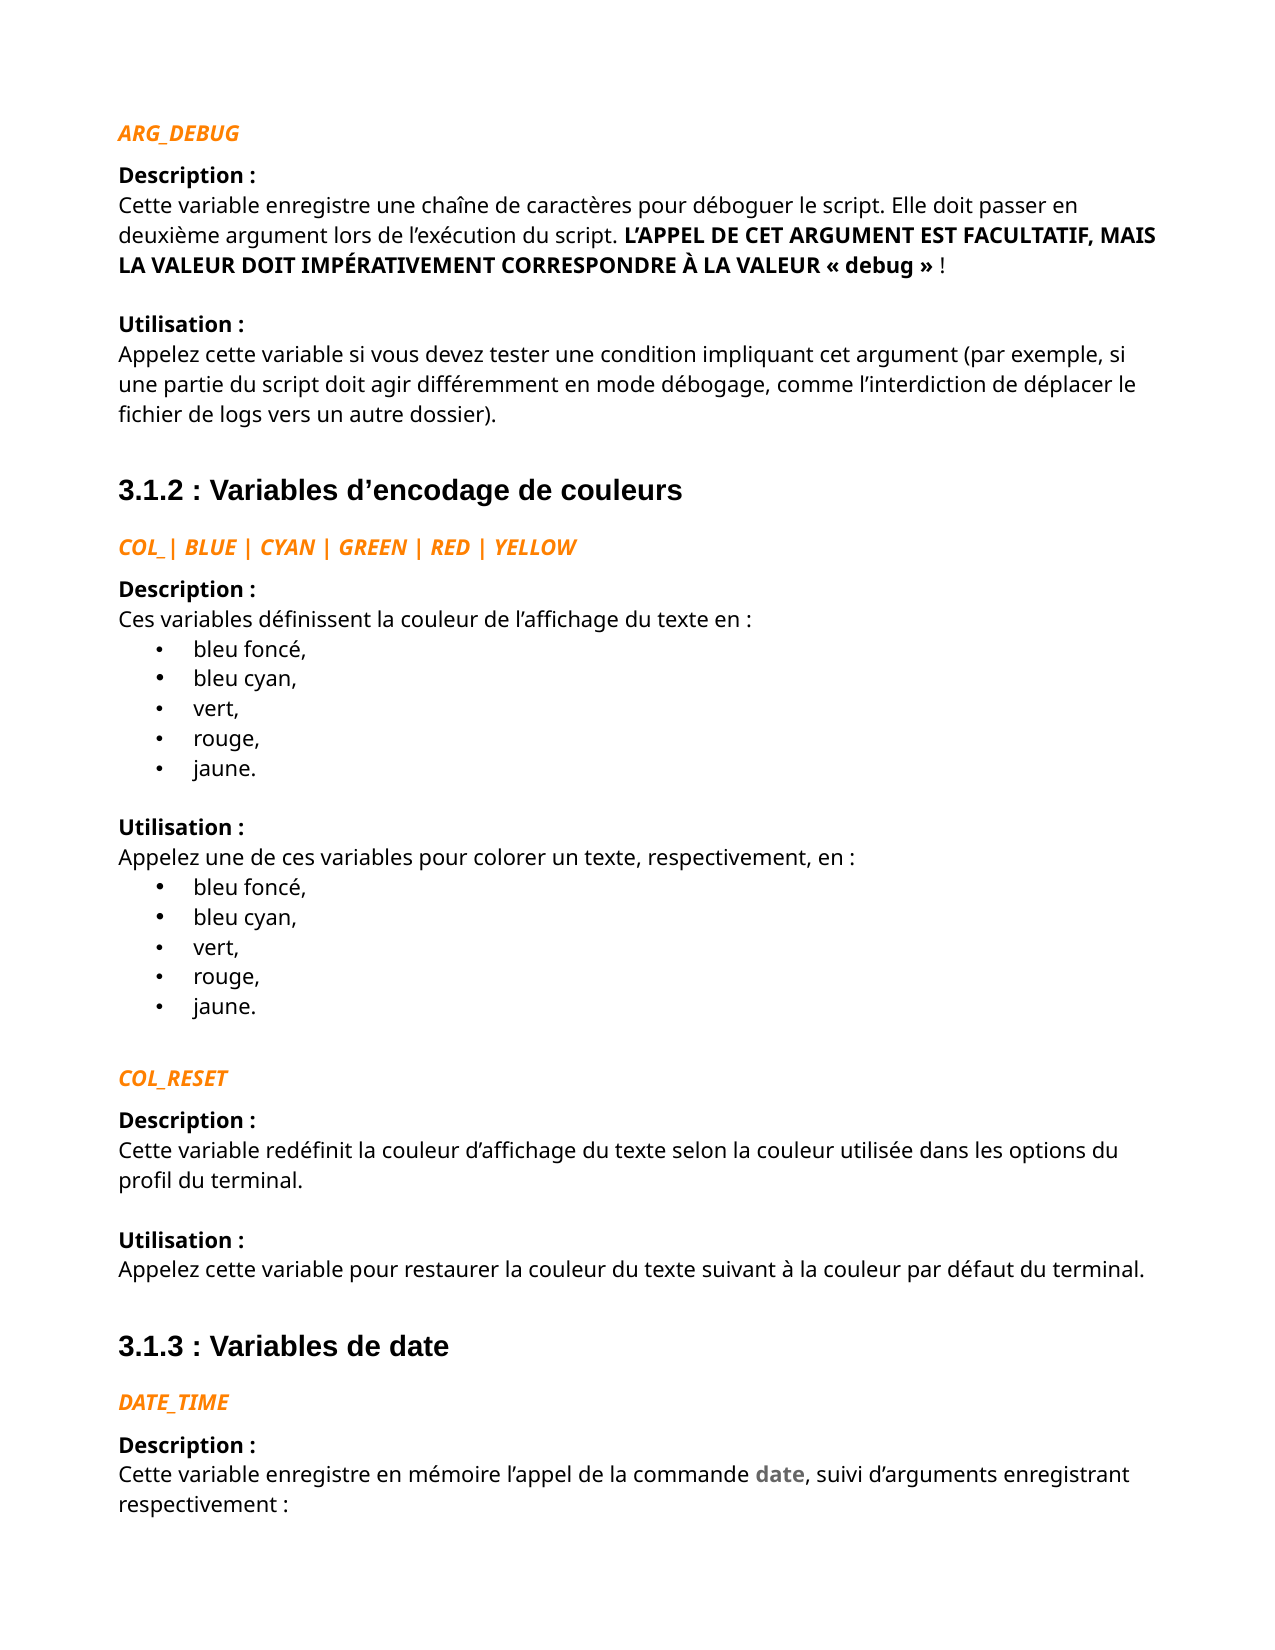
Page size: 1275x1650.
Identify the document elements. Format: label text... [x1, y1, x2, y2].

list bleu foncé, [156, 633, 1157, 663]
list bleu foncé, [156, 872, 1157, 902]
list bleu cyan, [156, 663, 1157, 693]
list vert, [156, 931, 1157, 961]
subtitle COL_RESET [118, 1063, 1157, 1093]
list jaune. [156, 753, 1157, 782]
subtitle DATE_TIME [118, 1387, 1157, 1417]
list rouge, [156, 723, 1157, 753]
text Appelez cette variable pour restaurer la couleur du texte suivant à la couleur par défaut du terminal. [118, 1254, 1157, 1284]
text Description : [118, 574, 1157, 604]
subtitle 3.1.2 : Variables d’encodage de couleurs [118, 473, 1157, 507]
text Cette variable redéfinit la couleur d’affichage du texte selon la couleur utilisée dans les options du profil du terminal. [118, 1135, 1157, 1195]
text Cette variable enregistre en mémoire l’appel de la commande date, suivi d’arguments enregistrant respectivement : [118, 1459, 1157, 1519]
text Utilisation : [118, 812, 1157, 842]
text Cette variable enregistre une chaîne de caractères pour déboguer le script. Elle doit passer en deuxième argument lors de l’exécution du script. L’APPEL DE CET ARGUMENT EST FACULTATIF, MAIS LA VALEUR DOIT IMPÉRATIVEMENT CORRESPONDRE À LA VALEUR « debug » ! [118, 190, 1157, 279]
subtitle 3.1.3 : Variables de date [118, 1328, 1157, 1362]
subtitle ARG_DEBUG [118, 118, 1157, 148]
subtitle COL_| BLUE | CYAN | GREEN | RED | YELLOW [118, 532, 1157, 561]
text Description : [118, 1429, 1157, 1459]
list vert, [156, 693, 1157, 723]
text Ces variables définissent la couleur de l’affichage du texte en : [118, 604, 1157, 633]
text Utilisation : [118, 1224, 1157, 1254]
text Appelez une de ces variables pour colorer un texte, respectivement, en : [118, 842, 1157, 872]
text Utilisation : [118, 309, 1157, 339]
list bleu cyan, [156, 902, 1157, 931]
list rouge, [156, 961, 1157, 991]
text Appelez cette variable si vous devez tester une condition impliquant cet argument (par exemple, si une partie du script doit agir différemment en mode débogage, comme l’interdiction de déplacer le fichier de logs vers un autre dossier). [118, 339, 1157, 428]
text Description : [118, 1105, 1157, 1135]
text Description : [118, 160, 1157, 190]
list jaune. [156, 991, 1157, 1021]
